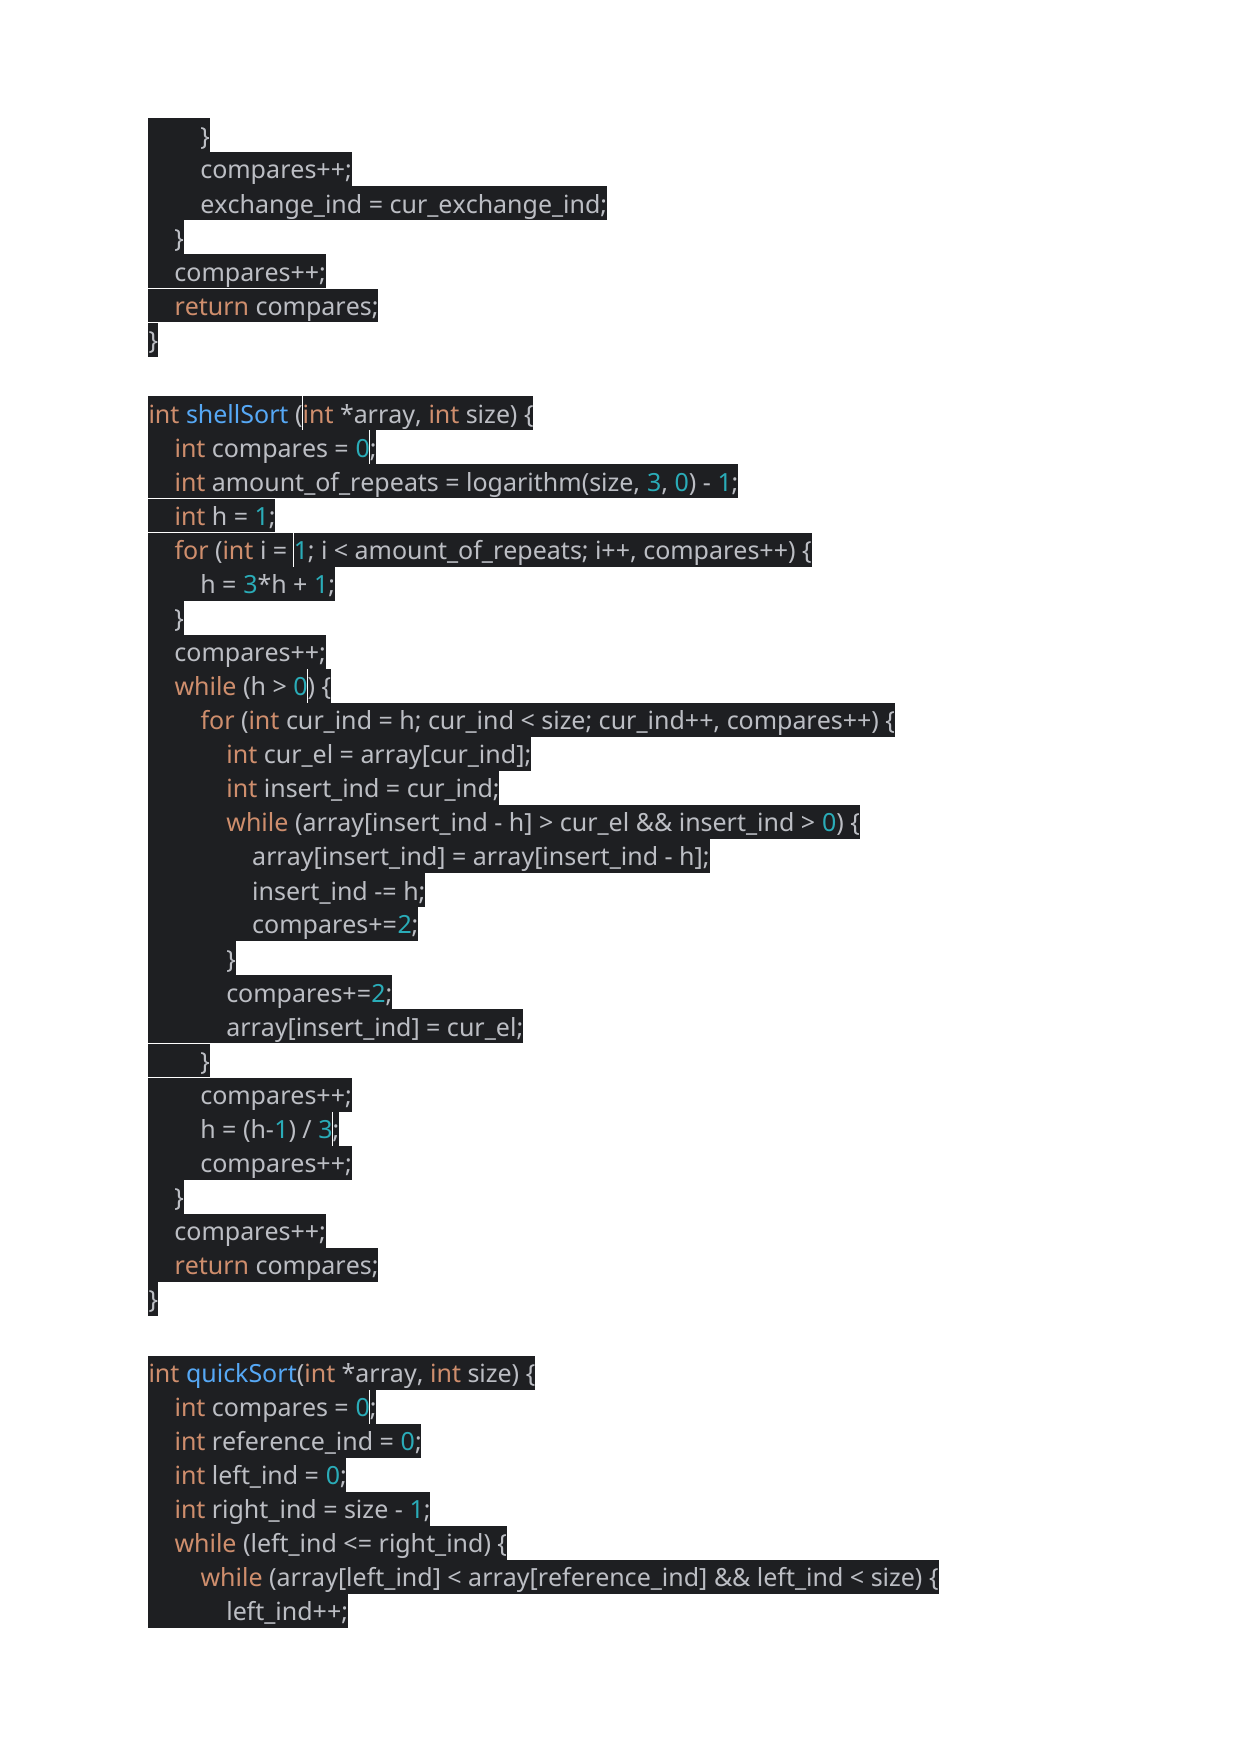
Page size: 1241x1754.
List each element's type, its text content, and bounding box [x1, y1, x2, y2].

text } compares++; exchange_ind = cur_exchange_ind; } compares++; return compares; } int shellSort (int *array, int size) { int compares = 0; int amount_of_repeats = logarithm(size, 3, 0) - 1; int h = 1; for (int i = 1; i < amount_of_repeats; i++, compares++) { h = 3*h + 1; } compares++; while (h > 0) { for (int cur_ind = h; cur_ind < size; cur_ind++, compares++) { int cur_el = array[cur_ind]; int insert_ind = cur_ind; while (array[insert_ind - h] > cur_el && insert_ind > 0) { array[insert_ind] = array[insert_ind - h]; insert_ind -= h; compares+=2; } compares+=2; array[insert_ind] = cur_el; } compares++; h = (h-1) / 3; compares++; } compares++; return compares; } int quickSort(int *array, int size) { int compares = 0; int reference_ind = 0; int left_ind = 0; int right_ind = size - 1; while (left_ind <= right_ind) { while (array[left_ind] < array[reference_ind] && left_ind < size) { left_ind++; [148, 118, 1151, 1628]
